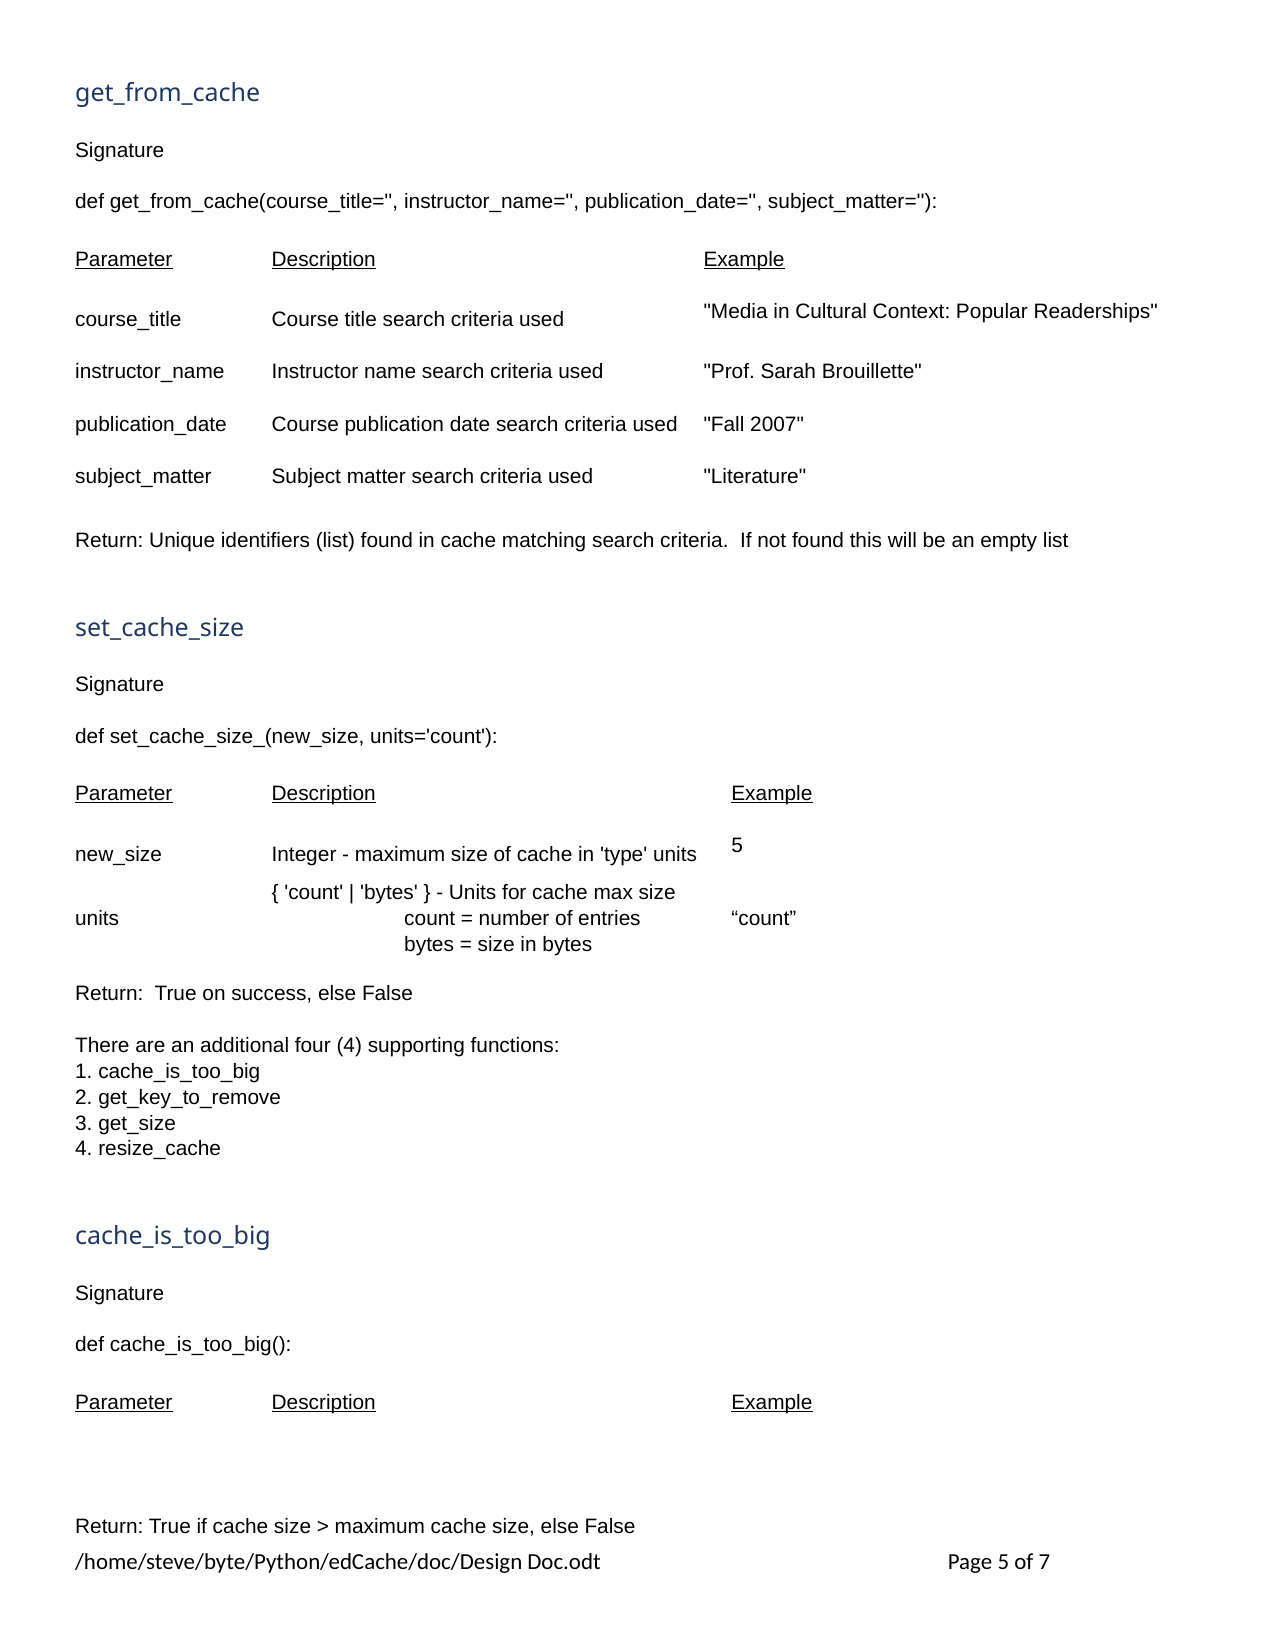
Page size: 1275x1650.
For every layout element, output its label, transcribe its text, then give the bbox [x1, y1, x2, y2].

text Signature [75, 672, 1200, 696]
text 2. get_key_to_remove [75, 1084, 1200, 1108]
subtitle set_cache_size [75, 609, 1200, 643]
table_cell "Media in Cultural Context: Popular Readerships" [703, 293, 1200, 345]
table_cell [271, 1436, 731, 1488]
table_cell "Literature" [703, 450, 1200, 502]
text 1. cache_is_too_big [75, 1059, 1200, 1083]
table_cell course_title [75, 293, 271, 345]
text def cache_is_too_big(): [75, 1332, 1200, 1356]
text Signature [75, 1280, 1200, 1304]
table_header Example [731, 1384, 1200, 1436]
table_cell "Fall 2007" [703, 398, 1200, 450]
table_cell “count” [731, 880, 1200, 955]
text def set_cache_size_(new_size, units='count'): [75, 724, 1200, 748]
table_cell { 'count' | 'bytes' } - Units for cache max size count = number of entries bytes = size in bytes [271, 880, 731, 955]
table_cell units [75, 880, 271, 955]
table_cell [731, 1436, 1200, 1488]
text Return: True on success, else False [75, 981, 1200, 1005]
table_cell Course title search criteria used [271, 293, 703, 345]
table_cell 5 [731, 828, 1200, 880]
table_header Parameter [75, 241, 271, 293]
table_header Example [703, 241, 1200, 293]
text Signature [75, 138, 1200, 162]
subtitle get_from_cache [75, 75, 1200, 109]
table_cell Course publication date search criteria used [271, 398, 703, 450]
text There are an additional four (4) supporting functions: [75, 1033, 1200, 1057]
table_header Parameter [75, 1384, 271, 1436]
text Return: Unique identifiers (list) found in cache matching search criteria. If not found this will be an empty list [75, 528, 1200, 552]
table_header Description [271, 775, 731, 827]
table_cell Integer - maximum size of cache in 'type' units [271, 828, 731, 880]
table_cell publication_date [75, 398, 271, 450]
table_header Description [271, 1384, 731, 1436]
table_cell [75, 1436, 271, 1488]
table_cell new_size [75, 828, 271, 880]
table_cell "Prof. Sarah Brouillette" [703, 345, 1200, 397]
text 3. get_size [75, 1110, 1200, 1134]
table_header Description [271, 241, 703, 293]
text Return: True if cache size > maximum cache size, else False [75, 1514, 1200, 1538]
table_header Parameter [75, 775, 271, 827]
text 4. resize_cache [75, 1136, 1200, 1160]
table_cell instructor_name [75, 345, 271, 397]
table_cell Instructor name search criteria used [271, 345, 703, 397]
table_cell Subject matter search criteria used [271, 450, 703, 502]
subtitle cache_is_too_big [75, 1218, 1200, 1252]
table_cell subject_matter [75, 450, 271, 502]
table_header Example [731, 775, 1200, 827]
text def get_from_cache(course_title='', instructor_name='', publication_date='', subject_matter=''): [75, 189, 1200, 213]
